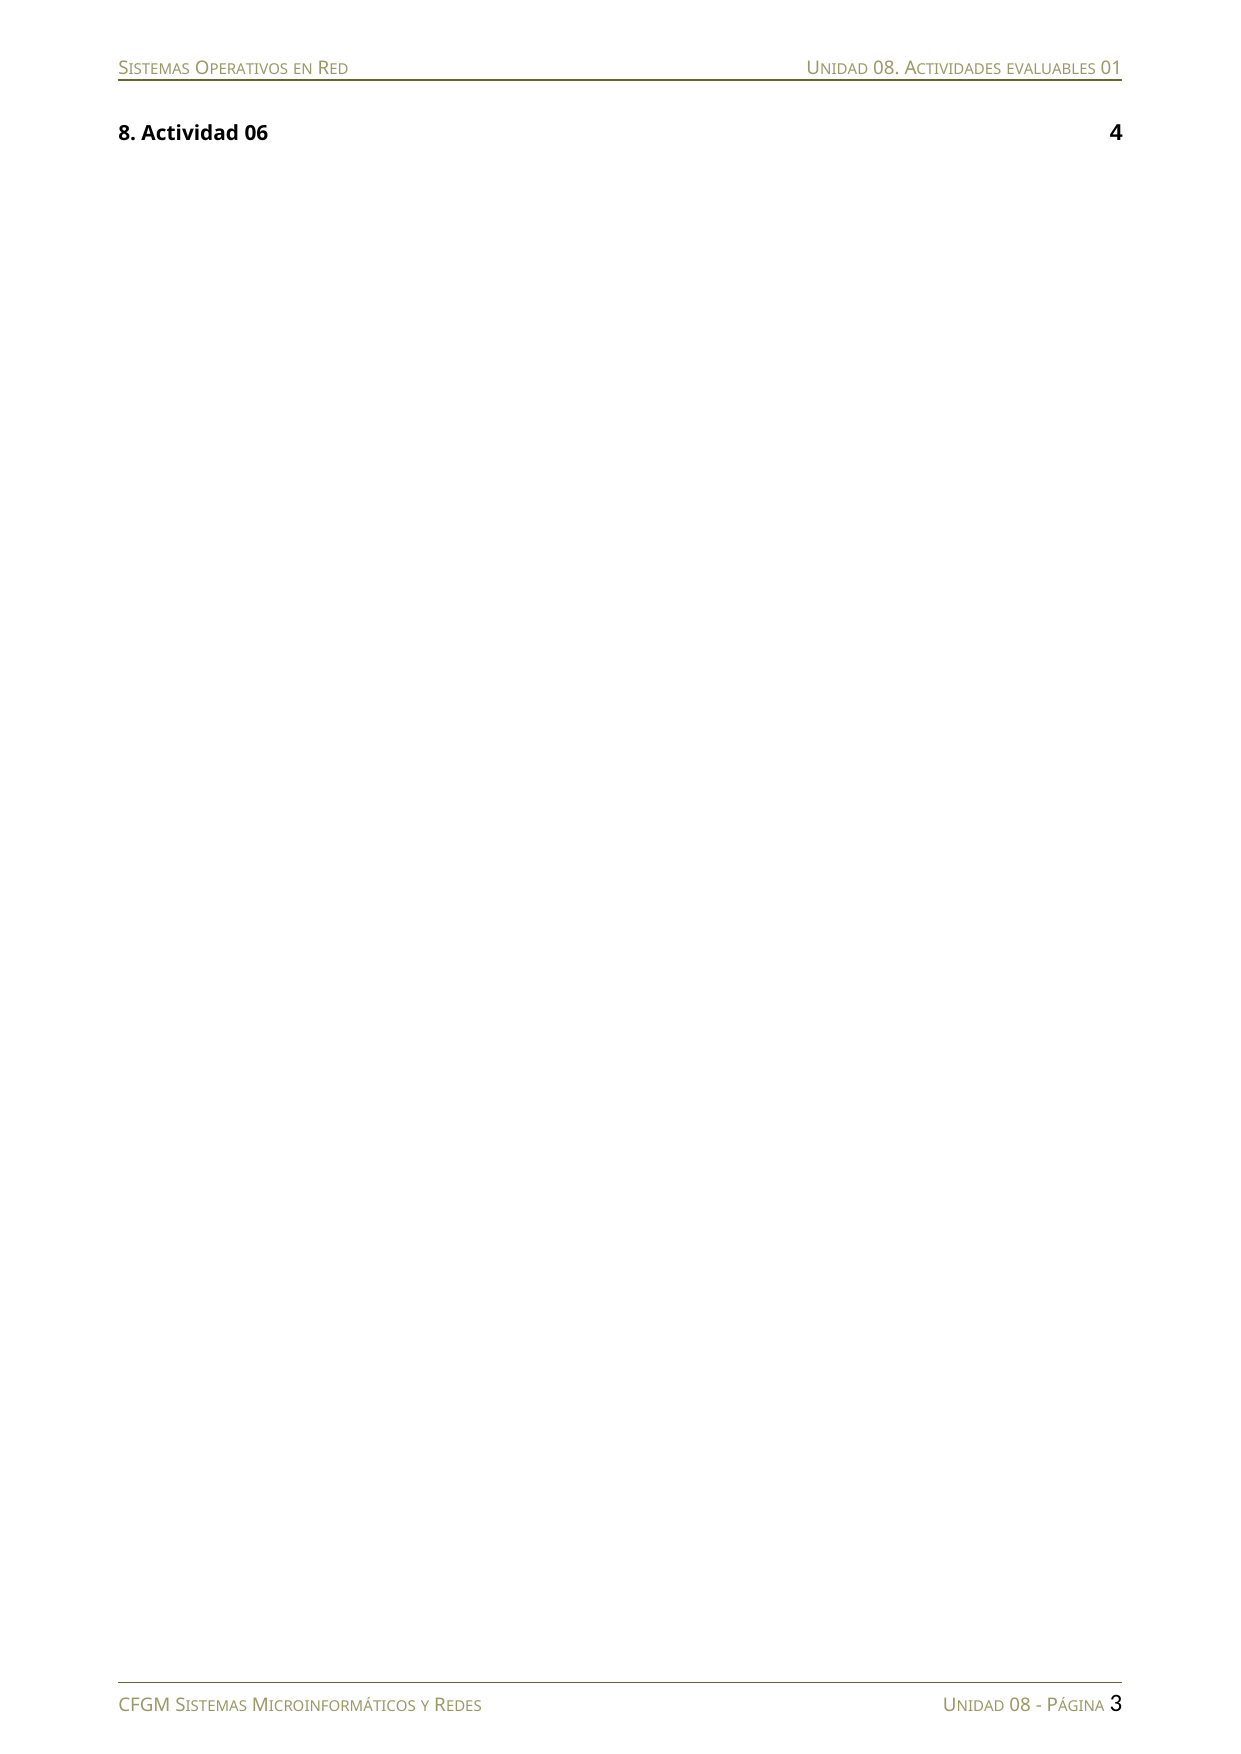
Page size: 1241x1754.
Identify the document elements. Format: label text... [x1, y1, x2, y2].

text 8. Actividad 06 4 [118, 118, 1122, 146]
